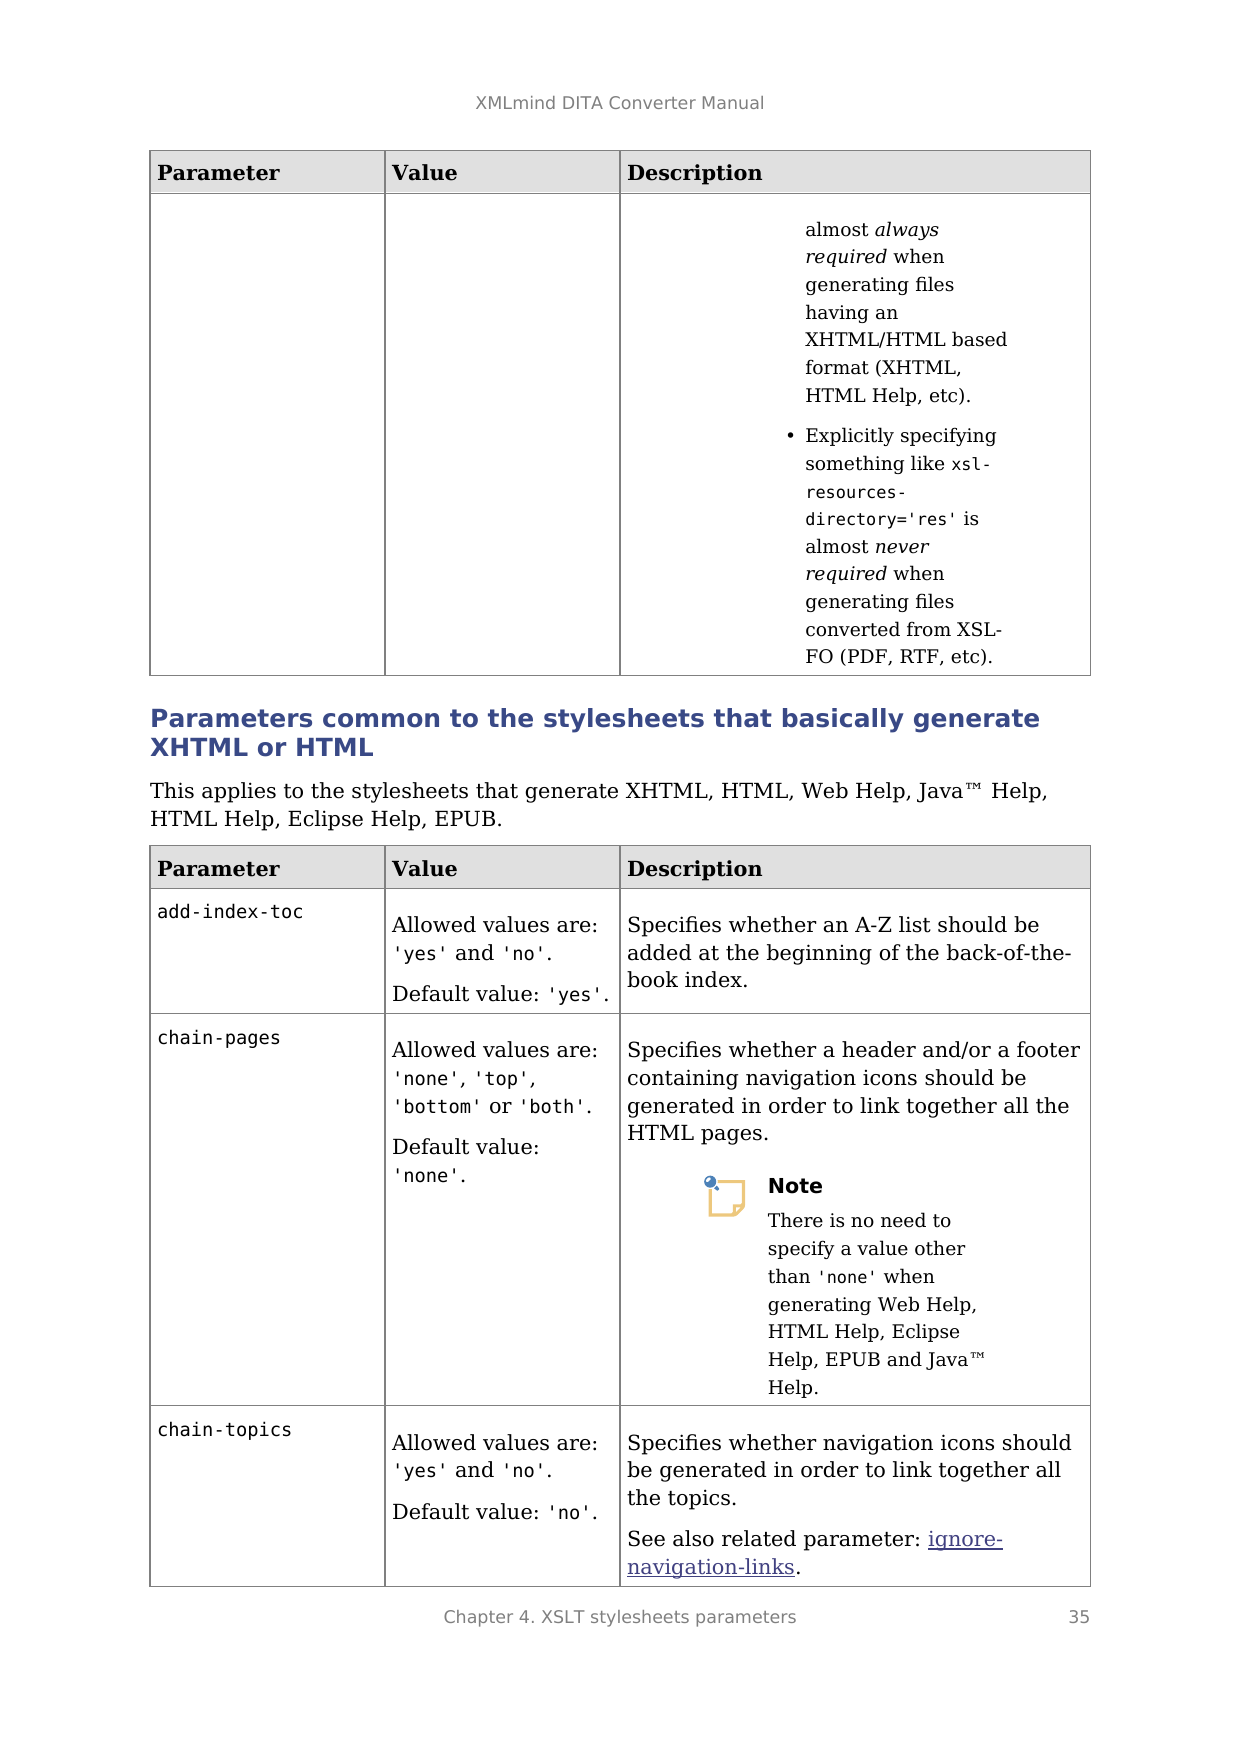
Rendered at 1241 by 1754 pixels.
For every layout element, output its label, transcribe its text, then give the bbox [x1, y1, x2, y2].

table_cell [621, 194, 1090, 675]
table_header Note There is no need to specify a value other than 'none' when generating Web Help, HTML Help, Eclipse Help, EPUB and Java™ Help. [768, 1173, 1008, 1398]
table_cell Allowed values are: 'yes' and 'no'. Default value: 'yes'. [386, 889, 619, 1013]
table_cell Allowed values are: 'none', 'top', 'bottom' or 'both'. Default value: 'none'. [386, 1014, 619, 1405]
table_cell Allowed values are: 'yes' and 'no'. Default value: 'no'. [386, 1406, 619, 1586]
table_header [702, 200, 768, 668]
table_cell add-index-toc [151, 889, 384, 1013]
table_header Value [386, 151, 619, 192]
table_header [702, 1173, 768, 1398]
table_header almost always required when generating files having an XHTML/HTML based format (XHTML, HTML Help, etc). Explicitly specifying something like xsl-resources-directory='res' is almost never required when generating files converted from XSL-FO (PDF, RTF, etc). [768, 200, 1008, 668]
table_cell chain-topics [151, 1406, 384, 1586]
table_cell chain-pages [151, 1014, 384, 1405]
table_header Value [386, 846, 619, 888]
text This applies to the stylesheets that generate XHTML, HTML, Web Help, Java™ Help, HTML Help, Eclipse Help, EPUB. [150, 776, 1090, 831]
table_cell [151, 194, 384, 675]
table_header Parameter [151, 151, 384, 192]
table_header Description [621, 846, 1090, 888]
table_cell Specifies whether an A-Z list should be added at the beginning of the back-of-the-book index. [621, 889, 1090, 1013]
table_cell Specifies whether navigation icons should be generated in order to link together all the topics. See also related parameter: ignore-navigation-links. [621, 1406, 1090, 1586]
table_cell Specifies whether a header and/or a footer containing navigation icons should be generated in order to link together all the HTML pages. [621, 1014, 1090, 1405]
table_header Parameter [151, 846, 384, 888]
text Parameters common to the stylesheets that basically generate XHTML or HTML [150, 704, 1090, 762]
table_cell [386, 194, 619, 675]
table_header Description [621, 151, 1090, 192]
